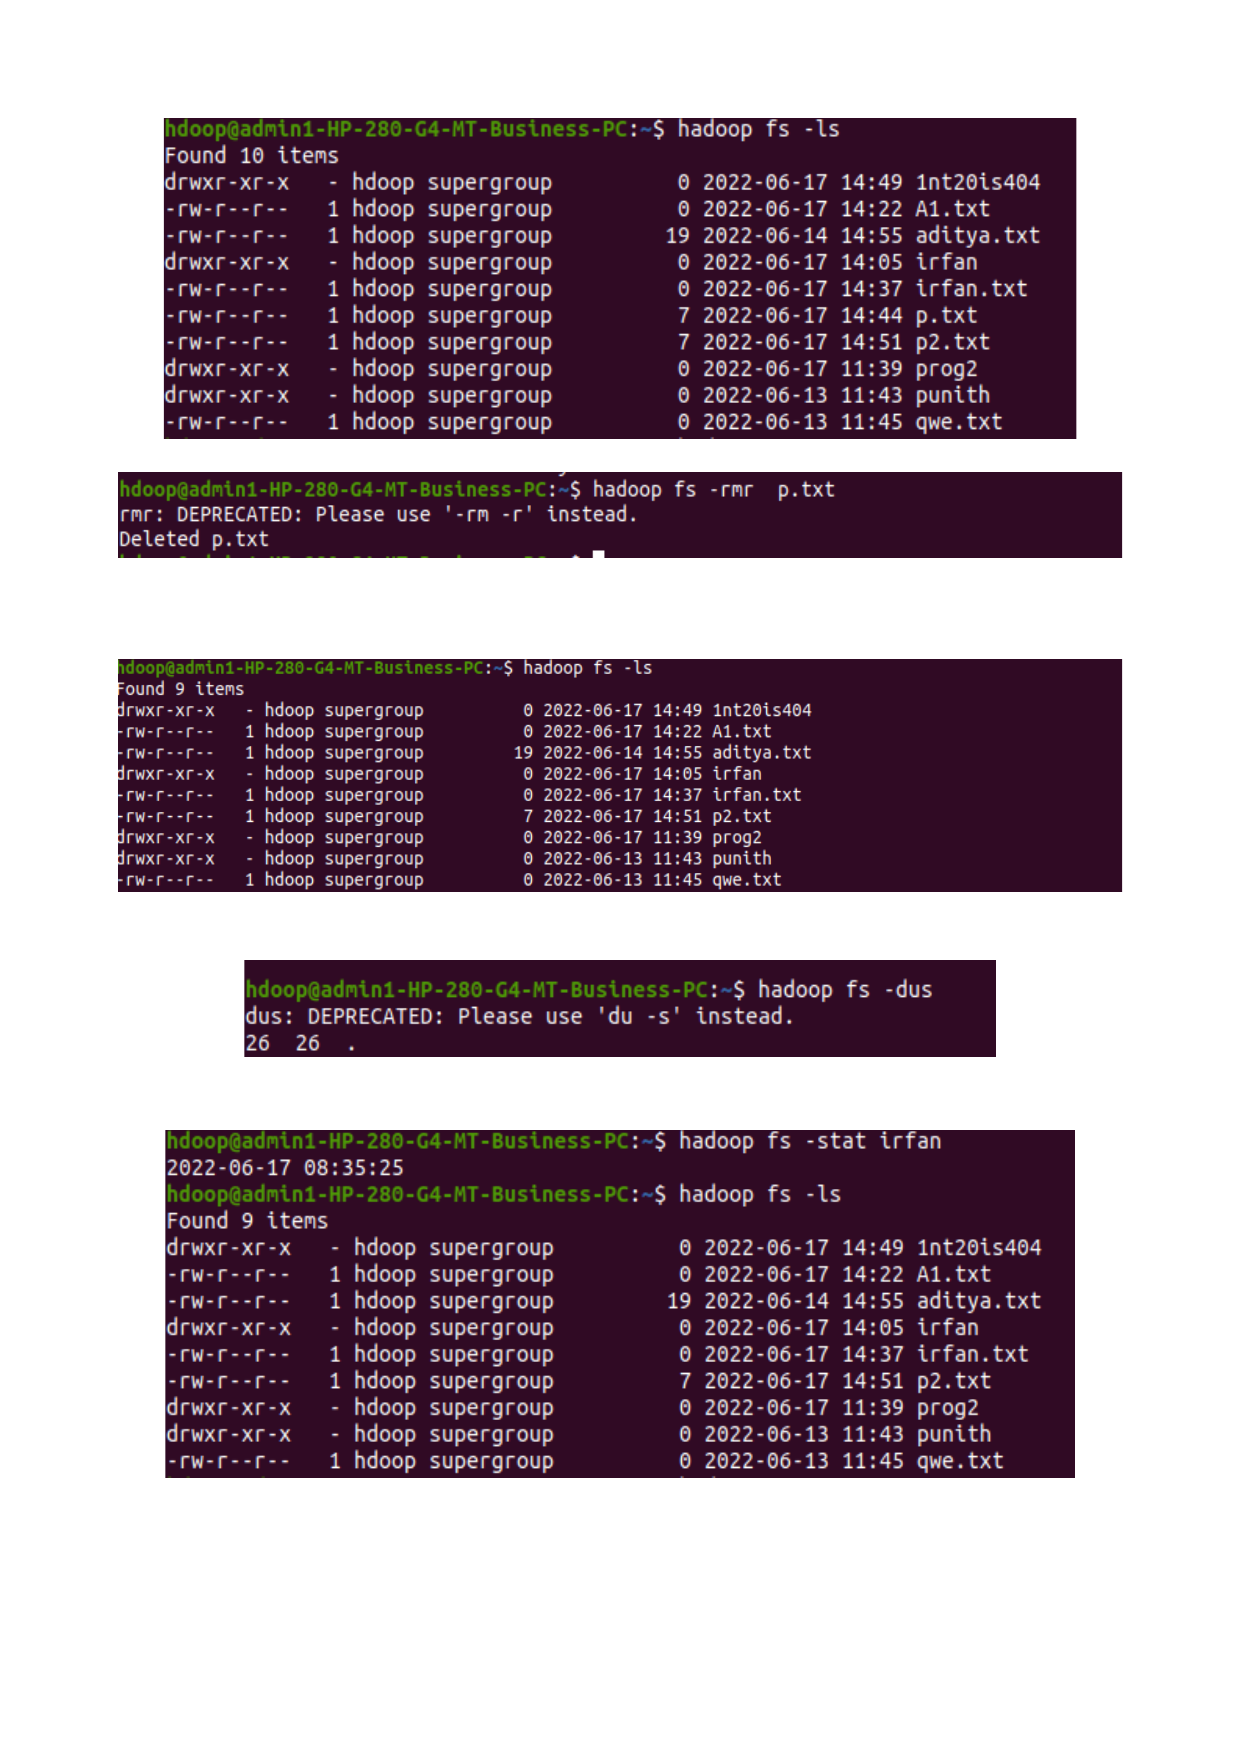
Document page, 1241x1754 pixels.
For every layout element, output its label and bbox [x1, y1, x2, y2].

picture [163, 118, 1077, 439]
picture [244, 960, 996, 1057]
picture [118, 659, 1123, 892]
picture [118, 472, 1123, 558]
picture [165, 1130, 1075, 1478]
